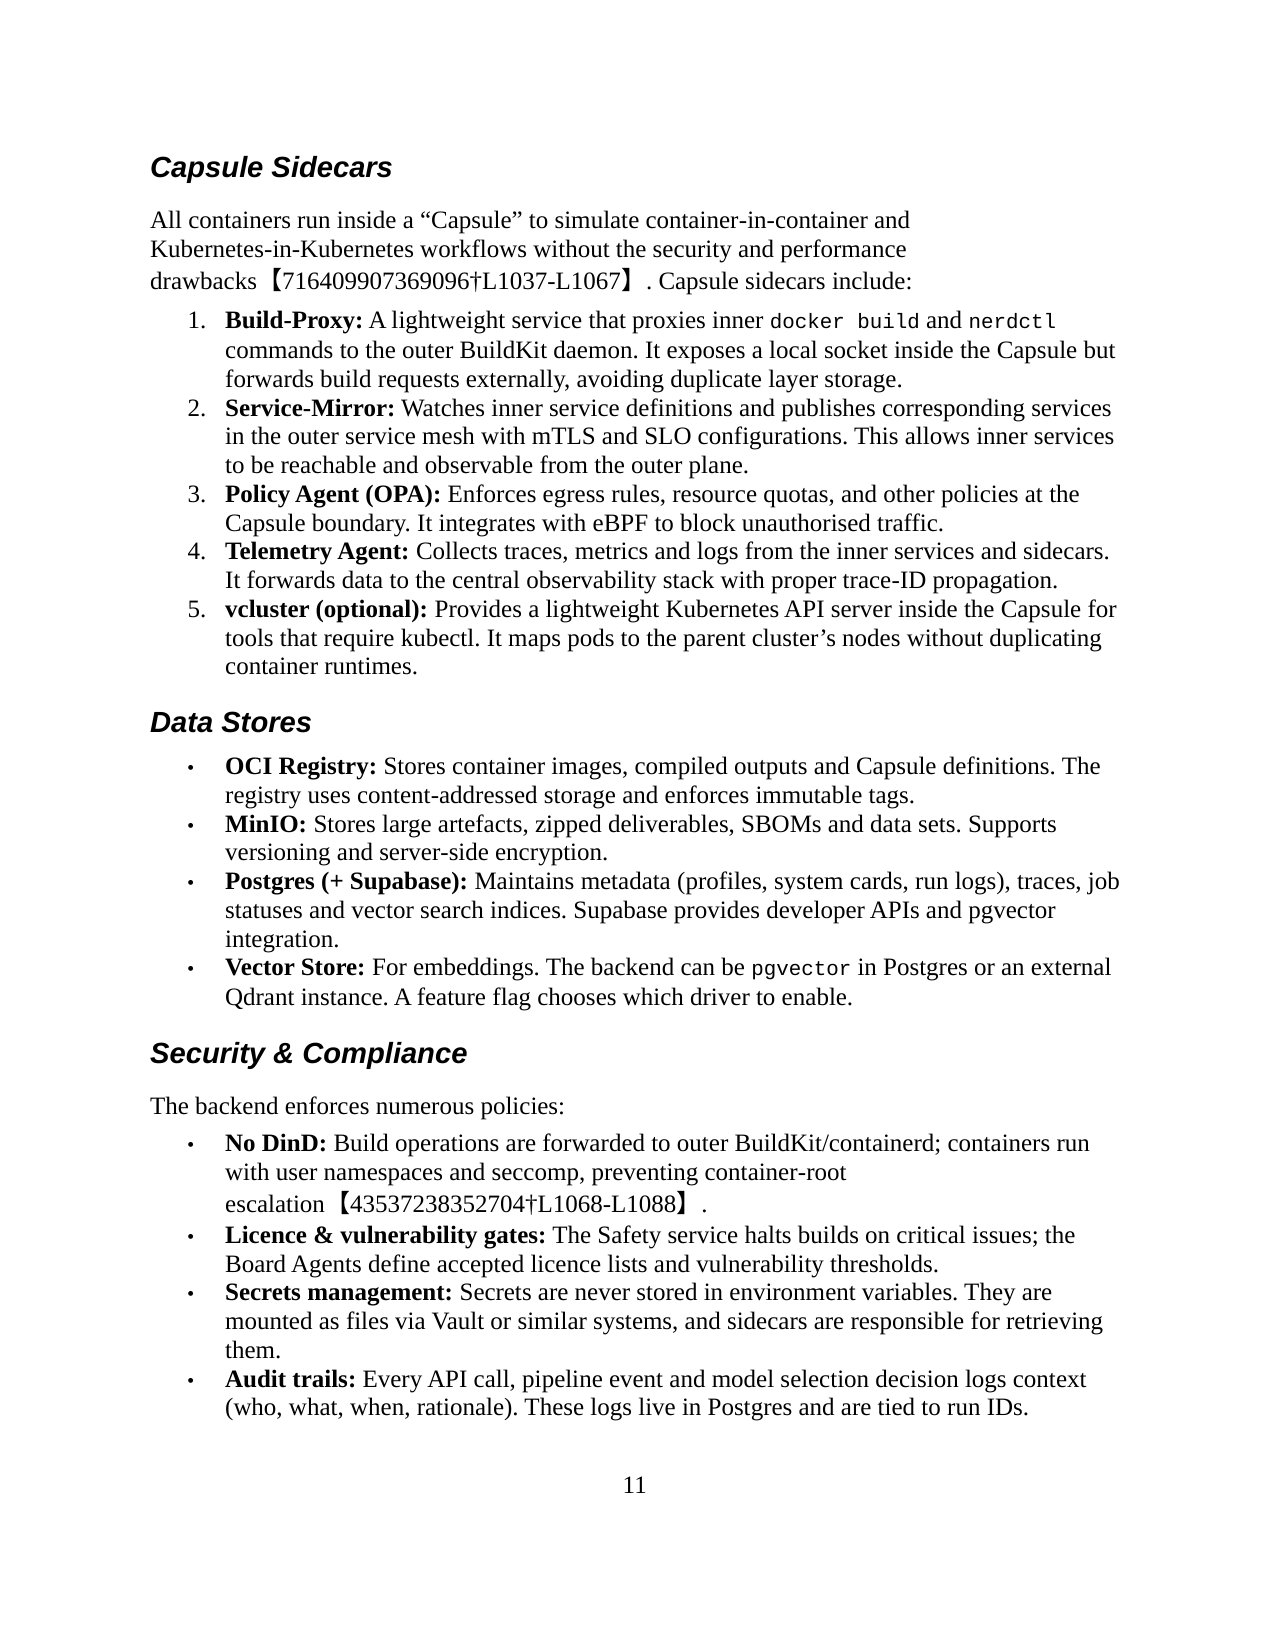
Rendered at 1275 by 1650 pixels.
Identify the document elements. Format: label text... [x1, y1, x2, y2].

list Build‑Proxy: A lightweight service that proxies inner docker build and nerdctl commands to the outer BuildKit daemon. It exposes a local socket inside the Capsule but forwards build requests externally, avoiding duplicate layer storage. [187, 306, 1125, 393]
subtitle Security & Compliance [150, 1036, 1125, 1069]
list MinIO: Stores large artefacts, zipped deliverables, SBOMs and data sets. Supports versioning and server‑side encryption. [187, 809, 1125, 866]
list Vector Store: For embeddings. The backend can be pgvector in Postgres or an external Qdrant instance. A feature flag chooses which driver to enable. [187, 952, 1125, 1011]
text All containers run inside a “Capsule” to simulate container‑in‑container and Kubernetes‑in‑Kubernetes workflows without the security and performance drawbacks【716409907369096†L1037-L1067】. Capsule sidecars include: [150, 205, 1125, 297]
list No DinD: Build operations are forwarded to outer BuildKit/containerd; containers run with user namespaces and seccomp, preventing container‑root escalation【43537238352704†L1068-L1088】. [187, 1128, 1125, 1220]
list Audit trails: Every API call, pipeline event and model selection decision logs context (who, what, when, rationale). These logs live in Postgres and are tied to run IDs. [187, 1364, 1125, 1421]
list Telemetry Agent: Collects traces, metrics and logs from the inner services and sidecars. It forwards data to the central observability stack with proper trace‑ID propagation. [187, 536, 1125, 594]
list Policy Agent (OPA): Enforces egress rules, resource quotas, and other policies at the Capsule boundary. It integrates with eBPF to block unauthorised traffic. [187, 479, 1125, 536]
list vcluster (optional): Provides a lightweight Kubernetes API server inside the Capsule for tools that require kubectl. It maps pods to the parent cluster’s nodes without duplicating container runtimes. [187, 594, 1125, 680]
list Licence & vulnerability gates: The Safety service halts builds on critical issues; the Board Agents define accepted licence lists and vulnerability thresholds. [187, 1220, 1125, 1277]
subtitle Capsule Sidecars [150, 150, 1125, 183]
subtitle Data Stores [150, 705, 1125, 739]
list OCI Registry: Stores container images, compiled outputs and Capsule definitions. The registry uses content‑addressed storage and enforces immutable tags. [187, 751, 1125, 809]
list Secrets management: Secrets are never stored in environment variables. They are mounted as files via Vault or similar systems, and sidecars are responsible for retrieving them. [187, 1277, 1125, 1364]
list Service‑Mirror: Watches inner service definitions and publishes corresponding services in the outer service mesh with mTLS and SLO configurations. This allows inner services to be reachable and observable from the outer plane. [187, 393, 1125, 479]
list Postgres (+ Supabase): Maintains metadata (profiles, system cards, run logs), traces, job statuses and vector search indices. Supabase provides developer APIs and pgvector integration. [187, 866, 1125, 952]
text The backend enforces numerous policies: [150, 1091, 1125, 1119]
